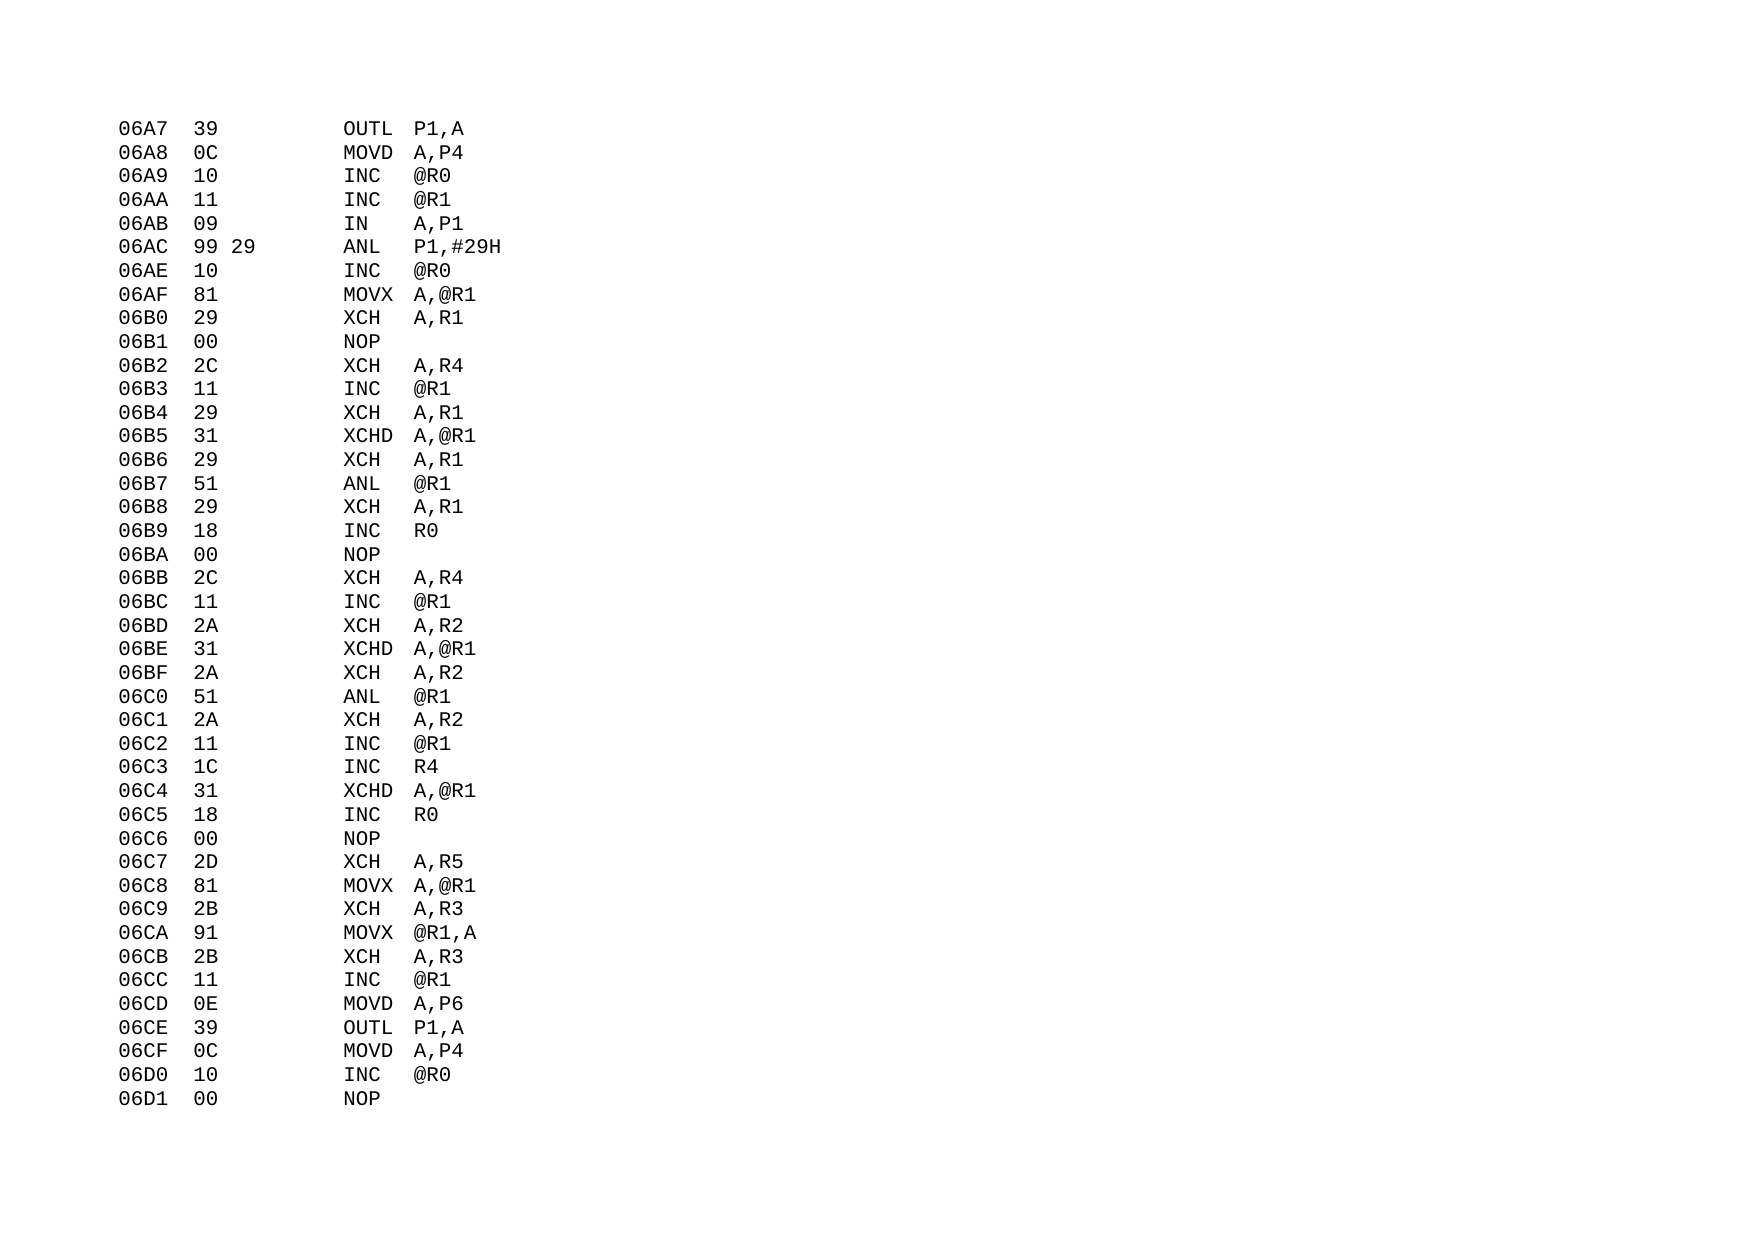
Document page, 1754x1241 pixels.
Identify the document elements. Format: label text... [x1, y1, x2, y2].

text 06CA 91 MOVX @R1,A [118, 922, 1636, 946]
text 06AE 10 INC @R0 [118, 260, 1636, 284]
text 06AB 09 IN A,P1 [118, 213, 1636, 236]
text 06D1 00 NOP [118, 1088, 1636, 1111]
text 06BB 2C XCH A,R4 [118, 567, 1636, 591]
text 06B5 31 XCHD A,@R1 [118, 426, 1636, 449]
text 06B6 29 XCH A,R1 [118, 449, 1636, 473]
text 06C5 18 INC R0 [118, 804, 1636, 827]
text 06BA 00 NOP [118, 544, 1636, 567]
text 06BF 2A XCH A,R2 [118, 662, 1636, 686]
text 06C7 2D XCH A,R5 [118, 851, 1636, 875]
text 06B1 00 NOP [118, 331, 1636, 354]
text 06C9 2B XCH A,R3 [118, 898, 1636, 922]
text 06C0 51 ANL @R1 [118, 686, 1636, 709]
text 06B9 18 INC R0 [118, 520, 1636, 544]
text 06BD 2A XCH A,R2 [118, 615, 1636, 638]
text 06BE 31 XCHD A,@R1 [118, 638, 1636, 662]
text 06A9 10 INC @R0 [118, 165, 1636, 189]
text 06C4 31 XCHD A,@R1 [118, 780, 1636, 804]
text 06B2 2C XCH A,R4 [118, 354, 1636, 378]
text 06B4 29 XCH A,R1 [118, 402, 1636, 426]
text 06AA 11 INC @R1 [118, 189, 1636, 213]
text 06D0 10 INC @R0 [118, 1064, 1636, 1088]
text 06BC 11 INC @R1 [118, 591, 1636, 615]
text 06A7 39 OUTL P1,A [118, 118, 1636, 142]
text 06C1 2A XCH A,R2 [118, 709, 1636, 733]
text 06CB 2B XCH A,R3 [118, 946, 1636, 969]
text 06B8 29 XCH A,R1 [118, 496, 1636, 520]
text 06CF 0C MOVD A,P4 [118, 1040, 1636, 1064]
text 06C8 81 MOVX A,@R1 [118, 875, 1636, 898]
text 06CC 11 INC @R1 [118, 969, 1636, 993]
text 06CE 39 OUTL P1,A [118, 1017, 1636, 1040]
text 06A8 0C MOVD A,P4 [118, 142, 1636, 165]
text 06CD 0E MOVD A,P6 [118, 993, 1636, 1017]
text 06B3 11 INC @R1 [118, 378, 1636, 402]
text 06AF 81 MOVX A,@R1 [118, 284, 1636, 307]
text 06AC 99 29 ANL P1,#29H [118, 236, 1636, 260]
text 06C3 1C INC R4 [118, 757, 1636, 780]
text 06B7 51 ANL @R1 [118, 473, 1636, 496]
text 06B0 29 XCH A,R1 [118, 307, 1636, 331]
text 06C2 11 INC @R1 [118, 733, 1636, 757]
text 06C6 00 NOP [118, 827, 1636, 851]
